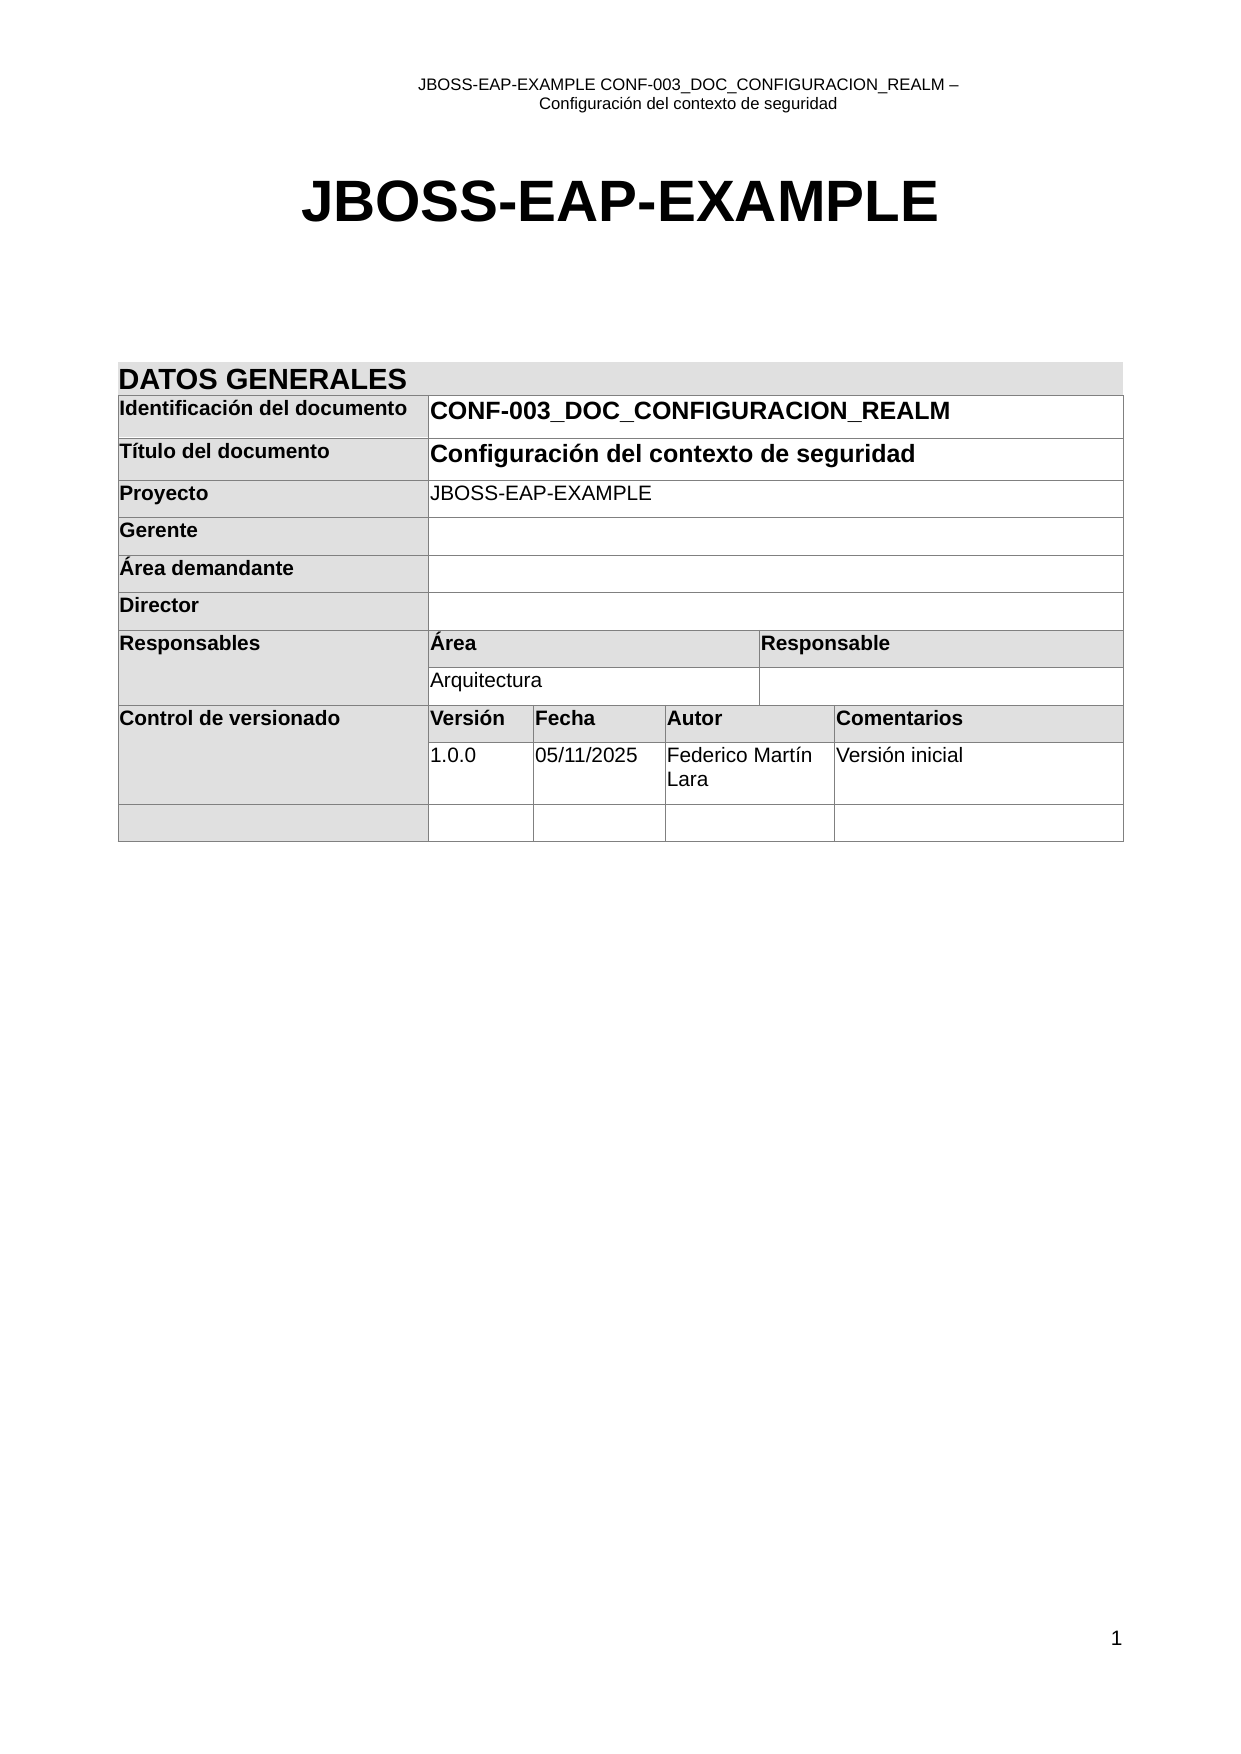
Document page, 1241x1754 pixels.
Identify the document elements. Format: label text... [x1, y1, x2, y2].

table_cell Responsable [760, 631, 1123, 667]
table_cell [835, 805, 1123, 841]
table_cell [760, 668, 1123, 705]
table_cell CONF-003_DOC_CONFIGURACION_REALM [429, 396, 1123, 437]
table_cell Fecha [534, 706, 665, 742]
table_cell Proyecto [119, 481, 428, 517]
table_header DATOS GENERALES [118, 362, 1123, 395]
table_cell Gerente [119, 518, 428, 555]
table_cell 05/11/2025 [534, 743, 665, 804]
table_cell Versión inicial [835, 743, 1123, 804]
table_cell Director [119, 593, 428, 630]
table_cell [429, 593, 1123, 630]
table_cell Control de versionado [119, 706, 428, 804]
table_cell Área demandante [119, 556, 428, 592]
table_cell Configuración del contexto de seguridad [429, 439, 1123, 480]
table_cell [429, 518, 1123, 555]
table_cell Título del documento [119, 439, 428, 480]
table_cell Identificación del documento [119, 396, 428, 437]
table_cell 1.0.0 [429, 743, 533, 804]
table_cell [119, 805, 428, 841]
text JBOSS-EAP-EXAMPLE [118, 167, 1122, 234]
table_cell [666, 805, 834, 841]
table_cell Comentarios [835, 706, 1123, 742]
table_cell Área [429, 631, 759, 667]
table_cell [429, 556, 1123, 592]
table_cell JBOSS-EAP-EXAMPLE [429, 481, 1123, 517]
table_cell [534, 805, 665, 841]
table_cell Autor [666, 706, 834, 742]
table_cell [429, 805, 533, 841]
table_cell Federico Martín Lara [666, 743, 834, 804]
table_cell Arquitectura [429, 668, 759, 705]
table_cell Versión [429, 706, 533, 742]
table_cell Responsables [119, 631, 428, 705]
